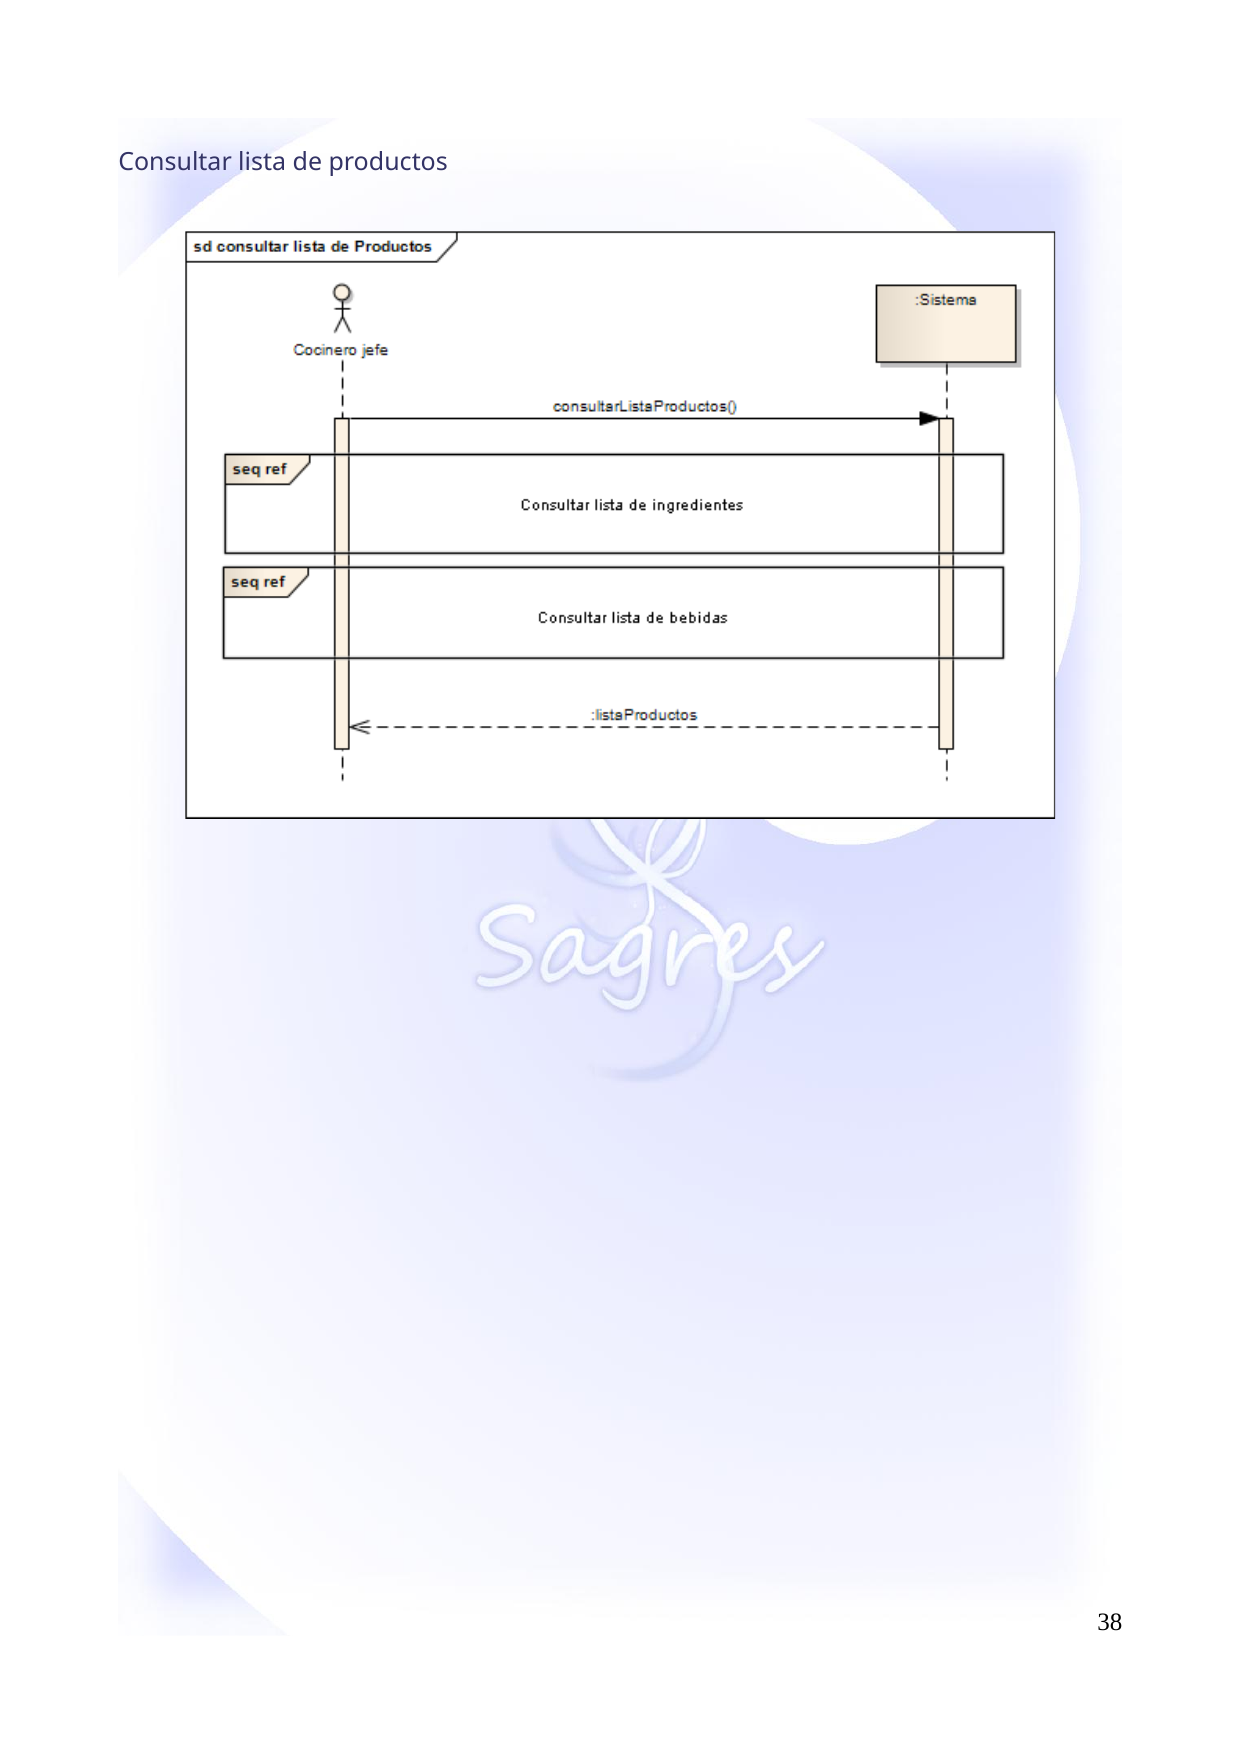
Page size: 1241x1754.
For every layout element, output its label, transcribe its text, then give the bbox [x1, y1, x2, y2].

subtitle Consultar lista de productos [118, 143, 1122, 177]
picture [118, 177, 1122, 1636]
picture [118, 118, 1122, 143]
